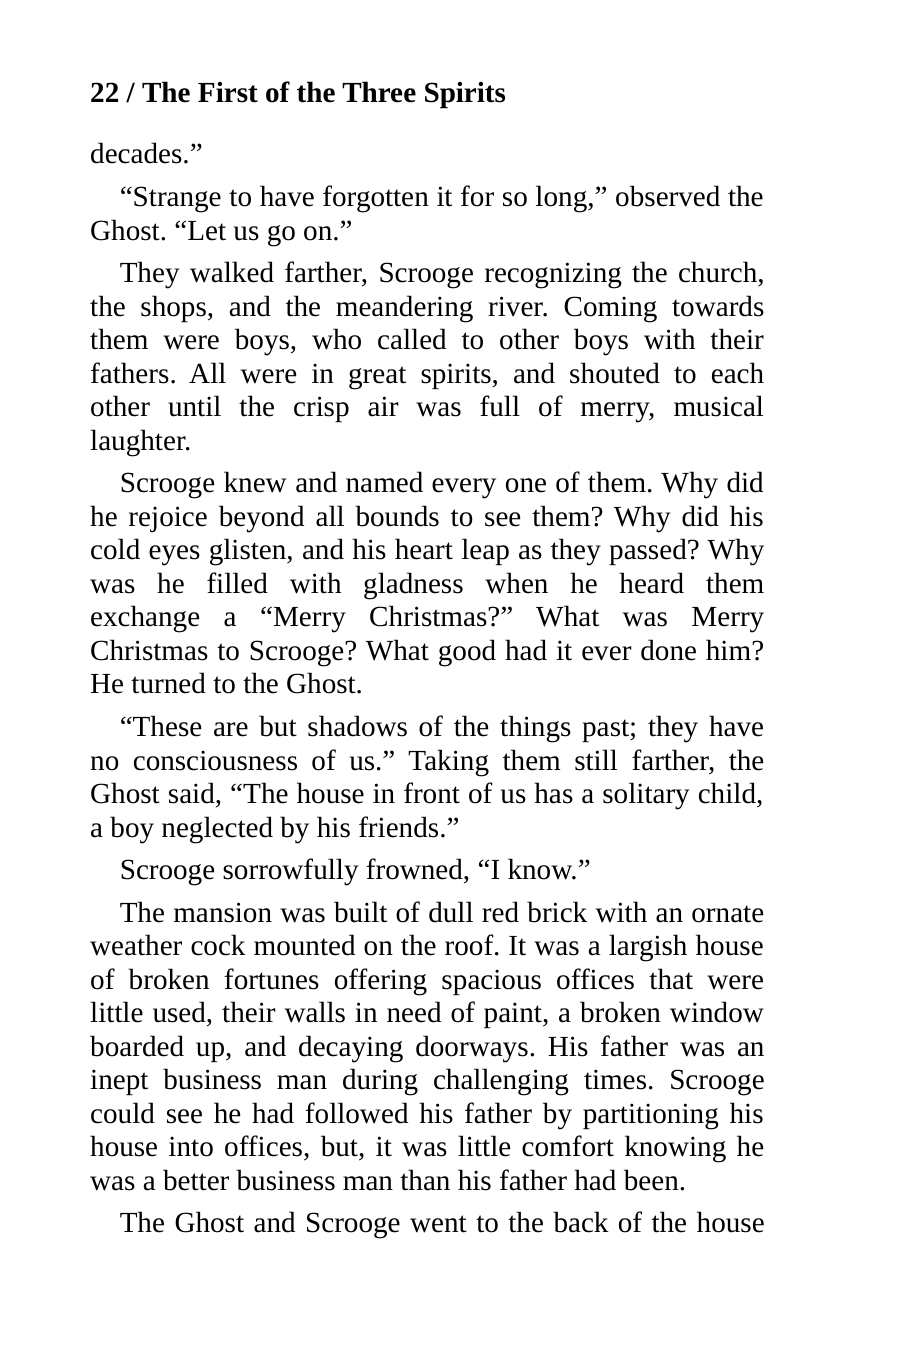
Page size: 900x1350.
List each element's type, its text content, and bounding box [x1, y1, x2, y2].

text The Ghost and Scrooge went to the back of the house [90, 1206, 765, 1239]
text Scrooge knew and named every one of them. Why did he rejoice beyond all bounds to see them? Why did his cold eyes glisten, and his heart leap as they passed? Why was he filled with gladness when he heard them exchange a “Merry Christmas?” What was Merry Christmas to Scrooge? What good had it ever done him? He turned to the Ghost. [90, 465, 765, 700]
text “These are but shadows of the things past; they have no consciousness of us.” Taking them still farther, the Ghost said, “The house in front of us has a solitary child, a boy neglected by his friends.” [90, 709, 765, 843]
text They walked farther, Scrooge recognizing the church, the shops, and the meandering river. Coming towards them were boys, who called to other boys with their fathers. All were in great spirits, and shouted to each other until the crisp air was full of merry, musical laughter. [90, 255, 765, 456]
text Scrooge sorrowfully frowned, “I know.” [90, 852, 765, 886]
text The mansion was built of dull red brick with an ornate weather cock mounted on the roof. It was a largish house of broken fortunes offering spacious offices that were little used, their walls in need of paint, a broken window boarded up, and decaying doorways. His father was an inept business man during challenging times. Scrooge could see he had followed his father by partitioning his house into offices, but, it was little comfort knowing he was a better business man than his father had been. [90, 895, 765, 1197]
text “Strange to have forgotten it for so long,” observed the Ghost. “Let us go on.” [90, 179, 765, 246]
text decades.” [90, 137, 765, 170]
